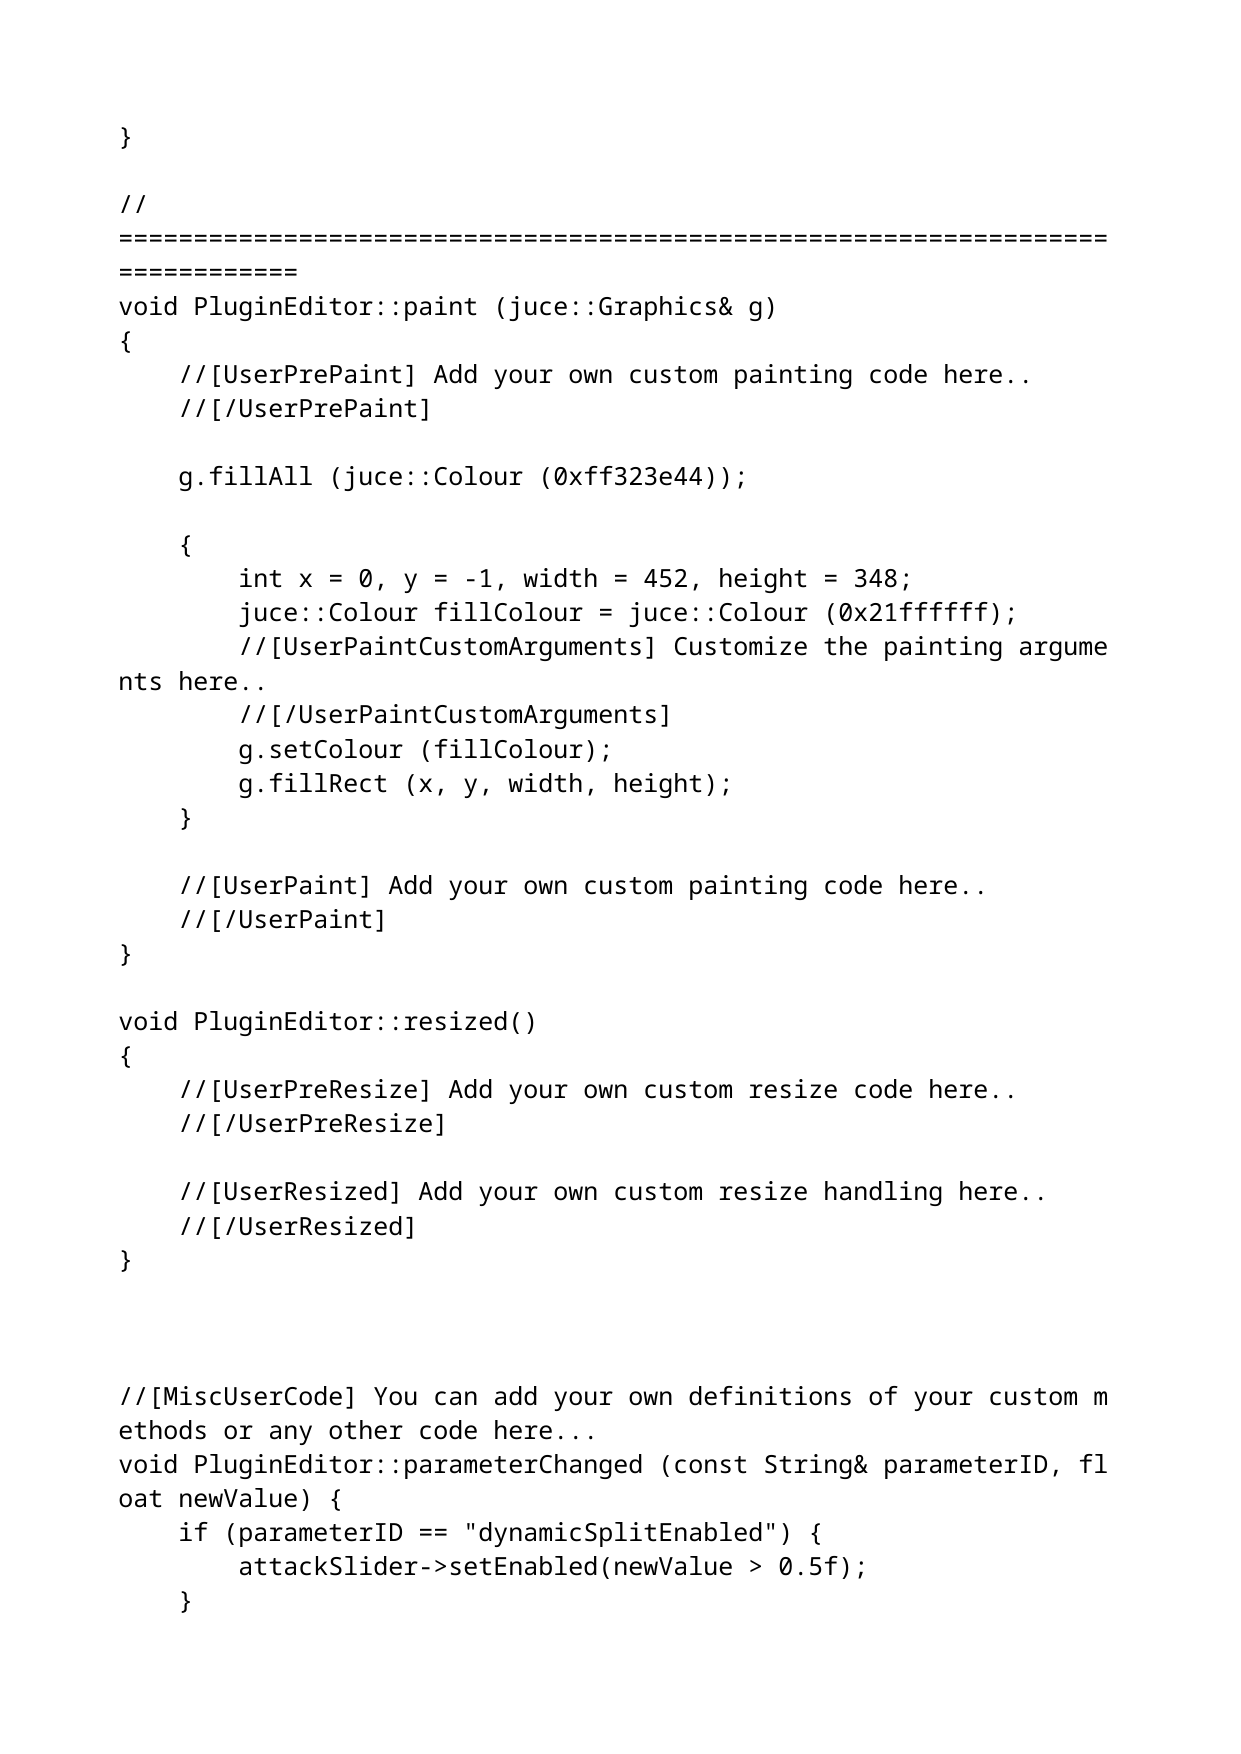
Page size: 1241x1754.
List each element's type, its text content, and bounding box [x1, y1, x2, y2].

text //[MiscUserCode] You can add your own definitions of your custom methods or any other code here... [118, 1378, 1122, 1447]
text //============================================================================== [118, 186, 1122, 288]
text //[UserPaint] Add your own custom painting code here.. [118, 867, 1122, 902]
text //[UserPrePaint] Add your own custom painting code here.. [118, 357, 1122, 391]
text //[/UserResized] [118, 1208, 1122, 1242]
text } [118, 799, 1122, 833]
text //[UserResized] Add your own custom resize handling here.. [118, 1174, 1122, 1208]
text attackSlider->setEnabled(newValue > 0.5f); [118, 1549, 1122, 1583]
text } [118, 118, 1122, 152]
text if (parameterID == "dynamicSplitEnabled") { [118, 1515, 1122, 1549]
text int x = 0, y = -1, width = 452, height = 348; [118, 561, 1122, 595]
text //[/UserPreResize] [118, 1106, 1122, 1140]
text } [118, 1242, 1122, 1276]
text void PluginEditor::resized() [118, 1004, 1122, 1038]
text { [118, 1038, 1122, 1072]
text //[UserPaintCustomArguments] Customize the painting arguments here.. [118, 629, 1122, 697]
text g.setColour (fillColour); [118, 731, 1122, 765]
text //[/UserPaint] [118, 902, 1122, 936]
text g.fillAll (juce::Colour (0xff323e44)); [118, 459, 1122, 493]
text //[/UserPrePaint] [118, 391, 1122, 425]
text } [118, 936, 1122, 970]
text void PluginEditor::paint (juce::Graphics& g) [118, 288, 1122, 322]
text //[UserPreResize] Add your own custom resize code here.. [118, 1072, 1122, 1106]
text { [118, 322, 1122, 357]
text void PluginEditor::parameterChanged (const String& parameterID, float newValue) { [118, 1447, 1122, 1515]
text g.fillRect (x, y, width, height); [118, 765, 1122, 799]
text { [118, 527, 1122, 561]
text } [118, 1583, 1122, 1617]
text juce::Colour fillColour = juce::Colour (0x21ffffff); [118, 595, 1122, 629]
text //[/UserPaintCustomArguments] [118, 697, 1122, 731]
